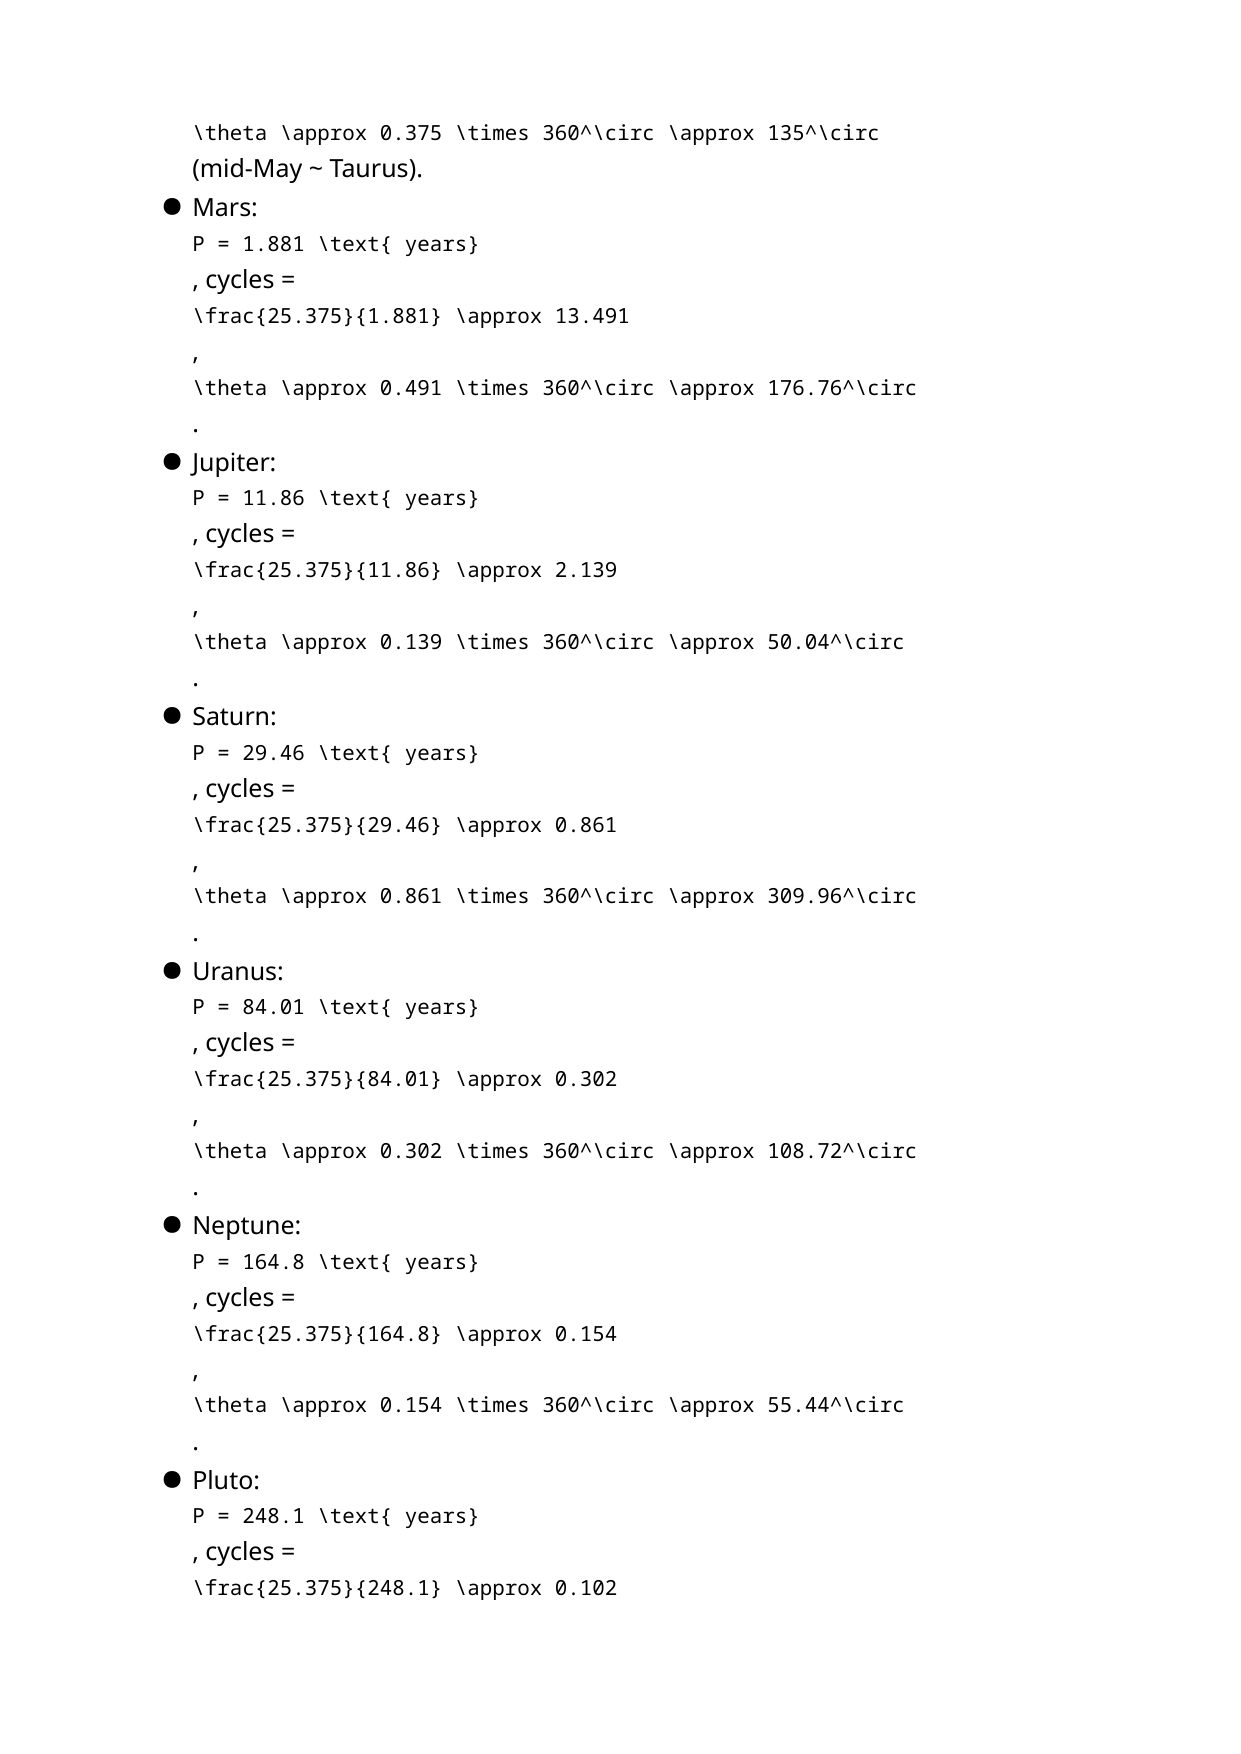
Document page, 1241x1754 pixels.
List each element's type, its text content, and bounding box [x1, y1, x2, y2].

list , cycles = [162, 262, 1122, 296]
list , [162, 1097, 1122, 1131]
list \theta \approx 0.139 \times 360^\circ \approx 50.04^\circ [162, 627, 1122, 656]
list \frac{25.375}{29.46} \approx 0.861 [162, 810, 1122, 838]
list . [162, 1169, 1122, 1203]
list P = 29.46 \text{ years} [162, 738, 1122, 766]
list , cycles = [162, 1279, 1122, 1314]
list , cycles = [162, 1534, 1122, 1568]
list . [162, 660, 1122, 694]
list Mars: [162, 190, 1122, 224]
list P = 164.8 \text{ years} [162, 1247, 1122, 1275]
list \frac{25.375}{164.8} \approx 0.154 [162, 1319, 1122, 1347]
list , [162, 333, 1122, 367]
list P = 11.86 \text{ years} [162, 483, 1122, 512]
list \frac{25.375}{1.881} \approx 13.491 [162, 301, 1122, 329]
list (mid-May ~ Taurus). [162, 151, 1122, 185]
list \frac{25.375}{84.01} \approx 0.302 [162, 1064, 1122, 1093]
list \theta \approx 0.375 \times 360^\circ \approx 135^\circ [162, 118, 1122, 147]
list Saturn: [162, 699, 1122, 733]
list P = 1.881 \text{ years} [162, 229, 1122, 257]
list P = 248.1 \text{ years} [162, 1501, 1122, 1530]
list , cycles = [162, 771, 1122, 805]
list , [162, 1351, 1122, 1385]
list \frac{25.375}{248.1} \approx 0.102 [162, 1573, 1122, 1602]
list \theta \approx 0.491 \times 360^\circ \approx 176.76^\circ [162, 373, 1122, 401]
list , [162, 588, 1122, 622]
list , cycles = [162, 516, 1122, 550]
list Uranus: [162, 953, 1122, 987]
list Jupiter: [162, 444, 1122, 478]
list . [162, 914, 1122, 948]
list Neptune: [162, 1208, 1122, 1242]
list . [162, 1423, 1122, 1457]
list , cycles = [162, 1025, 1122, 1059]
list \frac{25.375}{11.86} \approx 2.139 [162, 555, 1122, 584]
list P = 84.01 \text{ years} [162, 992, 1122, 1021]
list \theta \approx 0.154 \times 360^\circ \approx 55.44^\circ [162, 1391, 1122, 1419]
list . [162, 405, 1122, 439]
list \theta \approx 0.861 \times 360^\circ \approx 309.96^\circ [162, 882, 1122, 910]
list Pluto: [162, 1462, 1122, 1496]
list \theta \approx 0.302 \times 360^\circ \approx 108.72^\circ [162, 1136, 1122, 1164]
list , [162, 842, 1122, 876]
